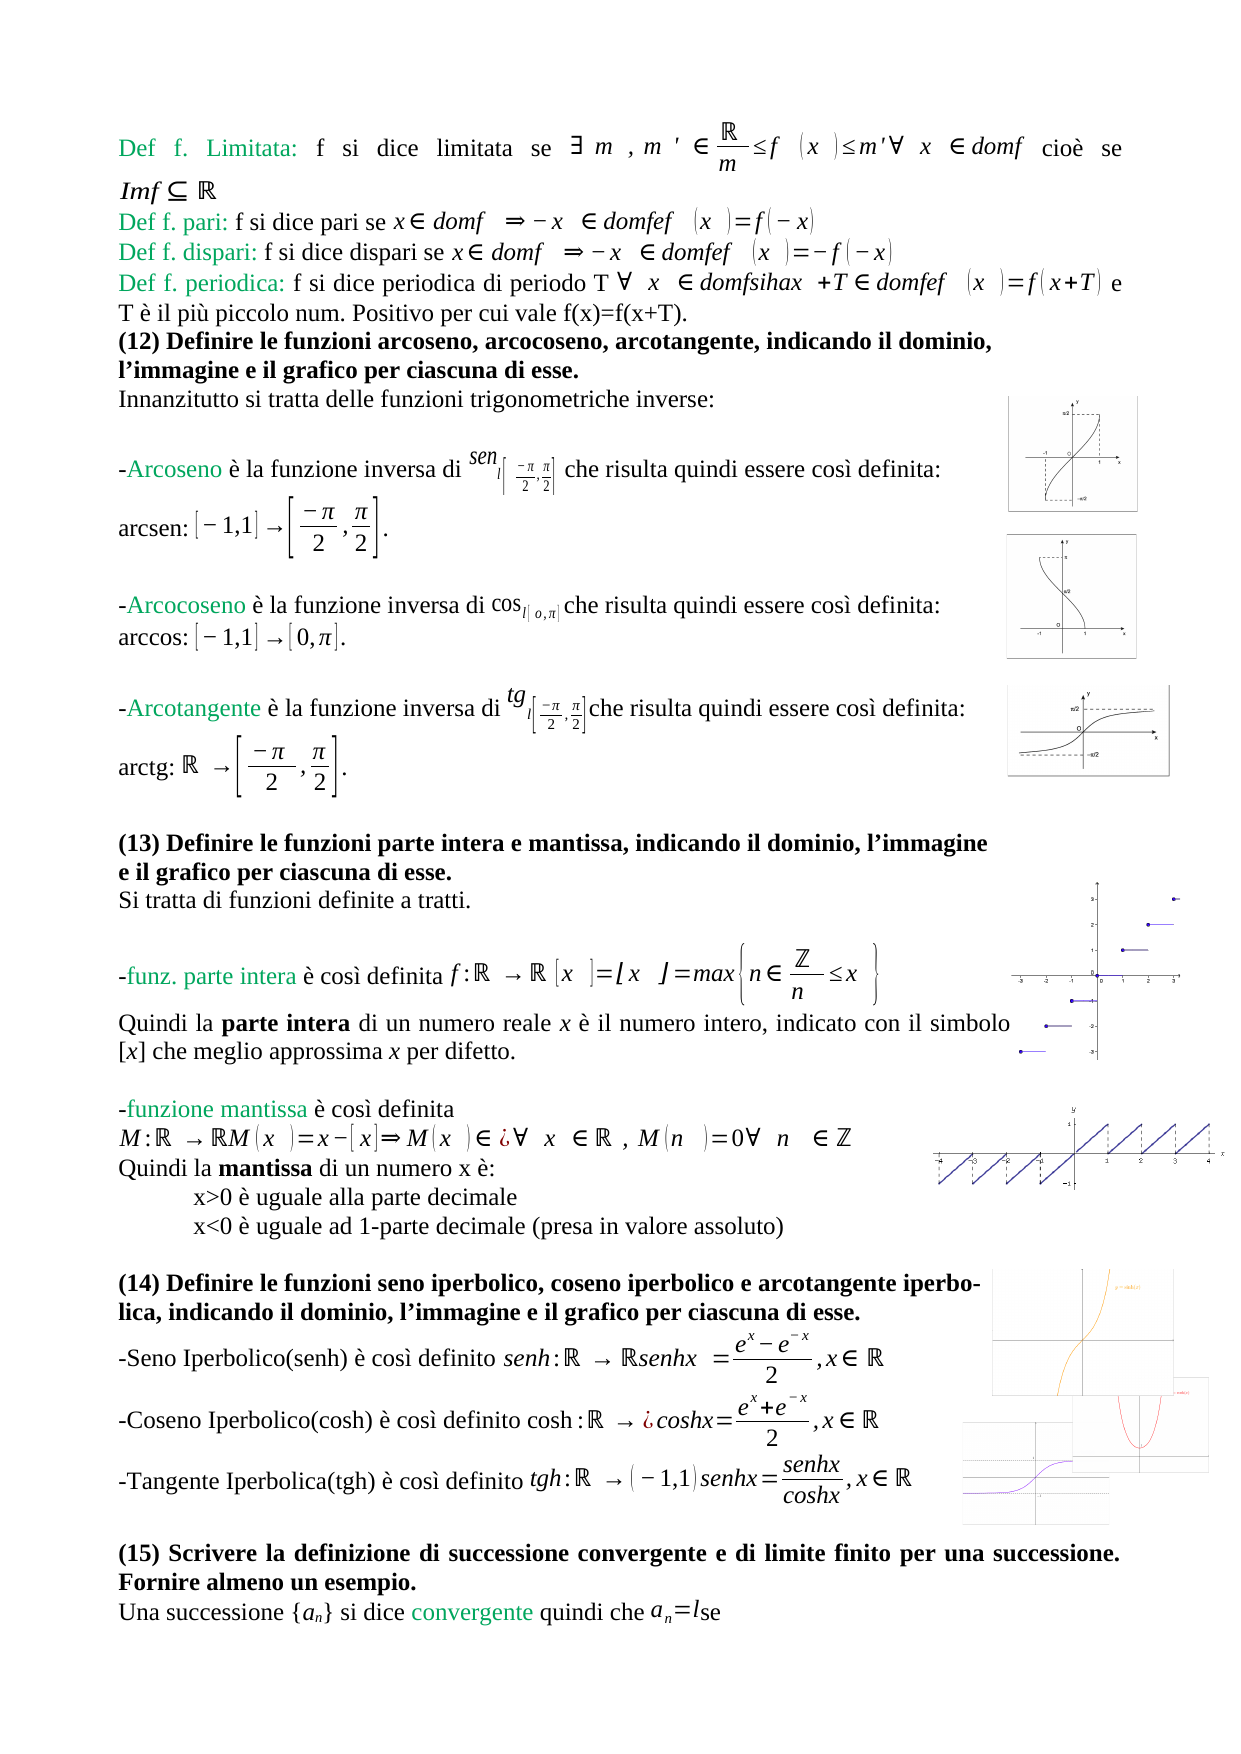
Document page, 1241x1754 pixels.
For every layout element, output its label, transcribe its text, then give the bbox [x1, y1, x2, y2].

text -Coseno Iperbolico(cosh) è così definito [118, 1388, 1072, 1451]
picture [1006, 534, 1137, 659]
text Def f. pari: f si dice pari se [118, 206, 1122, 236]
text -Seno Iperbolico(senh) è così definito [118, 1326, 992, 1388]
text -Arcoseno è la funzione inversa di che risulta quindi essere così definita: [118, 441, 1008, 495]
picture [1008, 396, 1138, 512]
text -Arcocoseno è la funzione inversa di che risulta quindi essere così definita: [118, 588, 1006, 622]
text e il grafico per ciascuna di esse. [118, 857, 1122, 885]
text Def f. dispari: f si dice dispari se [118, 236, 1122, 267]
text Quindi la parte intera di un numero reale x è il numero intero, indicato con il simbolo [x] che meglio approssima x per difetto. [118, 1008, 1122, 1065]
text Quindi la mantissa di un numero x è: [118, 1153, 921, 1182]
picture [921, 1107, 1232, 1195]
text arcsen: . [118, 495, 1122, 560]
text arctg: . [118, 734, 1122, 799]
text (12) Definire le funzioni arcoseno, arcocoseno, arcotangente, indicando il dominio, [118, 326, 1122, 355]
text l’immagine e il grafico per ciascuna di esse. [118, 355, 1122, 384]
list x>0 è uguale alla parte decimale [156, 1182, 1122, 1211]
picture [1007, 685, 1170, 777]
text Una successione {an} si dice convergente quindi che se . Il lim finito per una successione è il valore a cui tende la successione per . [118, 1596, 1122, 1627]
text Def f. periodica: f si dice periodica di periodo T e T è il più piccolo num. Positivo per cui vale f(x)=f(x+T). [118, 267, 1122, 326]
picture [1011, 882, 1180, 1060]
text -Tangente Iperbolica(tgh) è così definito [118, 1451, 962, 1510]
text (14) Definire le funzioni seno iperbolico, coseno iperbolico e arcotangente iperbo- [118, 1268, 1122, 1297]
text -funz. parte intera è così definita [118, 943, 1011, 1008]
text (13) Definire le funzioni parte intera e mantissa, indicando il dominio, l’immagine [118, 828, 1122, 857]
text -Arcotangente è la funzione inversa di che risulta quindi essere così definita: [118, 681, 1122, 734]
list x<0 è uguale ad 1-parte decimale (presa in valore assoluto) [156, 1211, 1122, 1239]
text (15) Scrivere la definizione di successione convergente e di limite finito per una successione. Fornire almeno un esempio. [118, 1538, 1122, 1596]
text Si tratta di funzioni definite a tratti. [118, 885, 1011, 914]
text Innanzitutto si tratta delle funzioni trigonometriche inverse: [118, 384, 1122, 413]
text arccos: . [118, 622, 1006, 652]
text -funzione mantissa è così definita [118, 1094, 1122, 1153]
text lica, indicando il dominio, l’immagine e il grafico per ciascuna di esse. [118, 1297, 992, 1326]
text Def f. Limitata: f si dice limitata se cioè se [118, 118, 1122, 206]
picture [962, 1269, 1209, 1525]
